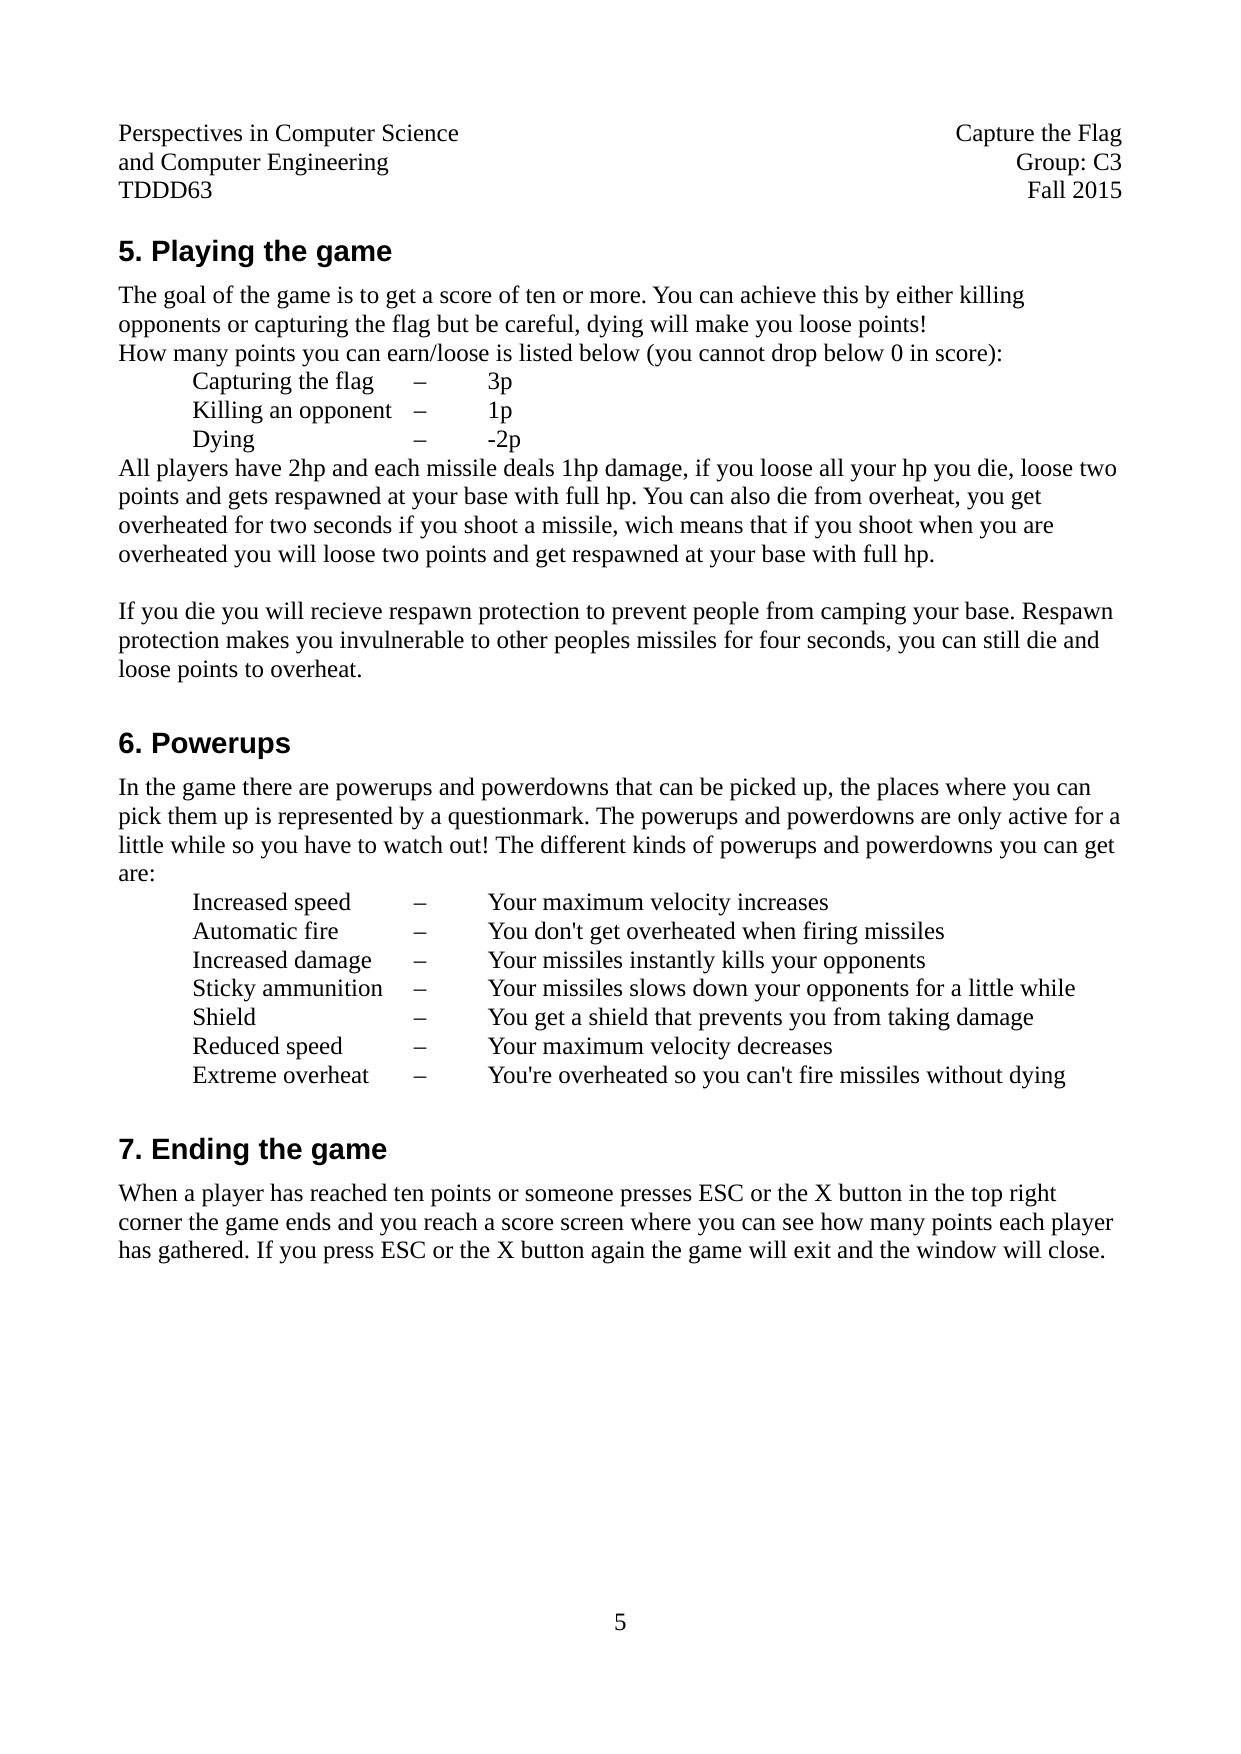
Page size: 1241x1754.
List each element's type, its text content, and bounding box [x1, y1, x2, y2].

text Sticky ammunition – Your missiles slows down your opponents for a little while [118, 973, 1122, 1002]
text When a player has reached ten points or someone presses ESC or the X button in the top right corner the game ends and you reach a score screen where you can see how many points each player has gathered. If you press ESC or the X button again the game will exit and the window will close. [118, 1178, 1122, 1264]
subtitle 7. Ending the game [118, 1132, 1122, 1166]
text In the game there are powerups and powerdowns that can be picked up, the places where you can pick them up is represented by a questionmark. The powerups and powerdowns are only active for a little while so you have to watch out! The different kinds of powerups and powerdowns you can get are: [118, 772, 1122, 887]
text Increased speed – Your maximum velocity increases [118, 887, 1122, 916]
text Increased damage – Your missiles instantly kills your opponents [118, 945, 1122, 973]
text How many points you can earn/loose is listed below (you cannot drop below 0 in score): [118, 338, 1122, 366]
text Dying – -2p [118, 424, 1122, 453]
text Reduced speed – Your maximum velocity decreases [118, 1031, 1122, 1060]
text The goal of the game is to get a score of ten or more. You can achieve this by either killing opponents or capturing the flag but be careful, dying will make you loose points! [118, 280, 1122, 338]
subtitle 5. Playing the game [118, 234, 1122, 268]
text Extreme overheat – You're overheated so you can't fire missiles without dying [118, 1060, 1122, 1088]
text If you die you will recieve respawn protection to prevent people from camping your base. Respawn protection makes you invulnerable to other peoples missiles for four seconds, you can still die and loose points to overheat. [118, 596, 1122, 683]
subtitle 6. Powerups [118, 726, 1122, 760]
text Automatic fire – You don't get overheated when firing missiles [118, 916, 1122, 945]
text Capturing the flag – 3p [118, 366, 1122, 395]
text Killing an opponent – 1p [118, 395, 1122, 424]
text All players have 2hp and each missile deals 1hp damage, if you loose all your hp you die, loose two points and gets respawned at your base with full hp. You can also die from overheat, you get overheated for two seconds if you shoot a missile, wich means that if you shoot when you are overheated you will loose two points and get respawned at your base with full hp. [118, 453, 1122, 568]
text Shield – You get a shield that prevents you from taking damage [118, 1002, 1122, 1031]
